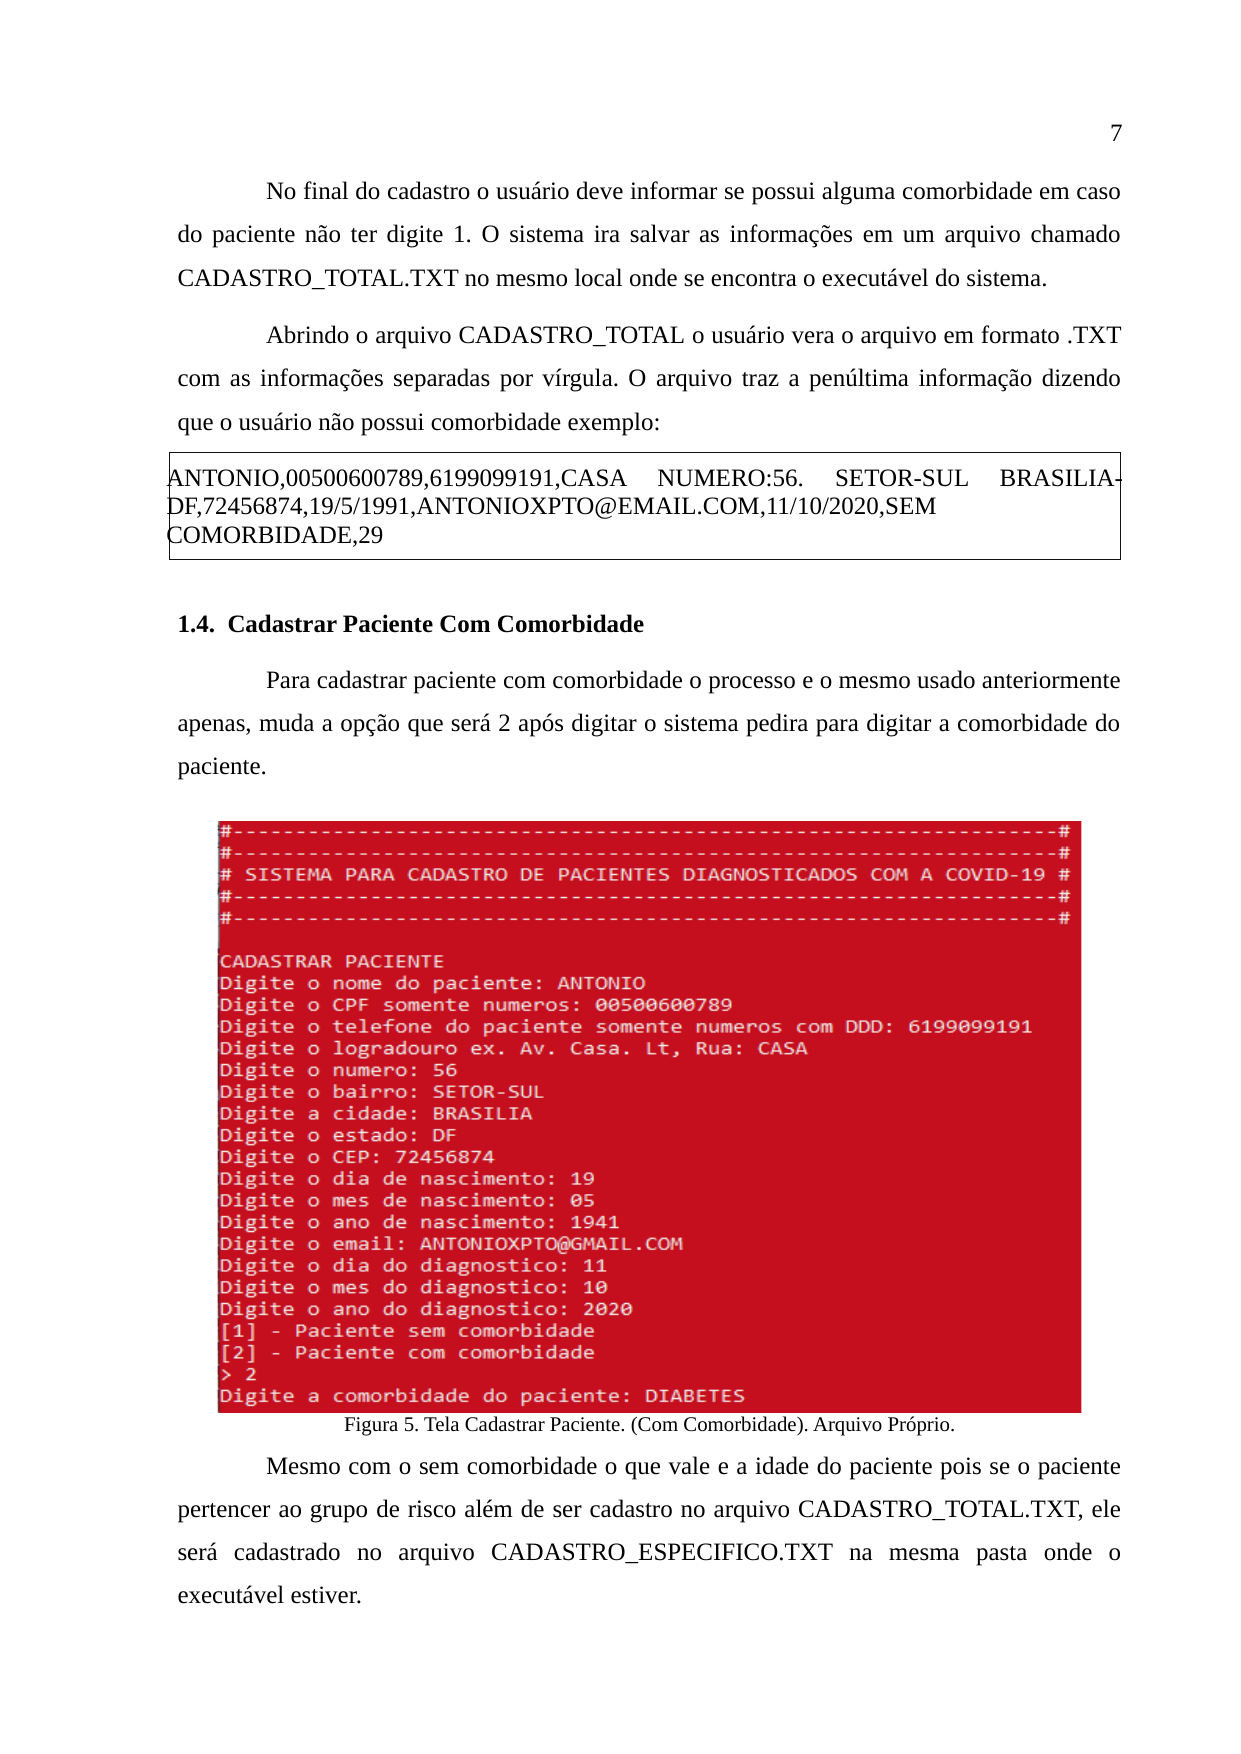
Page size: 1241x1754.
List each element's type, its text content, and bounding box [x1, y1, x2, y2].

text No final do cadastro o usuário deve informar se possui alguma comorbidade em caso do paciente não ter digite 1. O sistema ira salvar as informações em um arquivo chamado CADASTRO_TOTAL.TXT no mesmo local onde se encontra o executável do sistema. [177, 176, 1122, 291]
text Figura 5. Tela Cadastrar Paciente. (Com Comorbidade). Arquivo Próprio. [218, 1413, 1082, 1436]
subtitle Cadastrar Paciente Com Comorbidade [177, 609, 1122, 638]
text Para cadastrar paciente com comorbidade o processo e o mesmo usado anteriormente apenas, muda a opção que será 2 após digitar o sistema pedira para digitar a comorbidade do paciente. [177, 665, 1122, 780]
text Mesmo com o sem comorbidade o que vale e a idade do paciente pois se o paciente pertencer ao grupo de risco além de ser cadastro no arquivo CADASTRO_TOTAL.TXT, ele será cadastrado no arquivo CADASTRO_ESPECIFICO.TXT na mesma pasta onde o executável estiver. [177, 809, 1122, 1609]
picture [217, 821, 1082, 1413]
text Abrindo o arquivo CADASTRO_TOTAL o usuário vera o arquivo em formato .TXT com as informações separadas por vírgula. O arquivo traz a penúltima informação dizendo que o usuário não possui comorbidade exemplo: [177, 320, 1122, 435]
